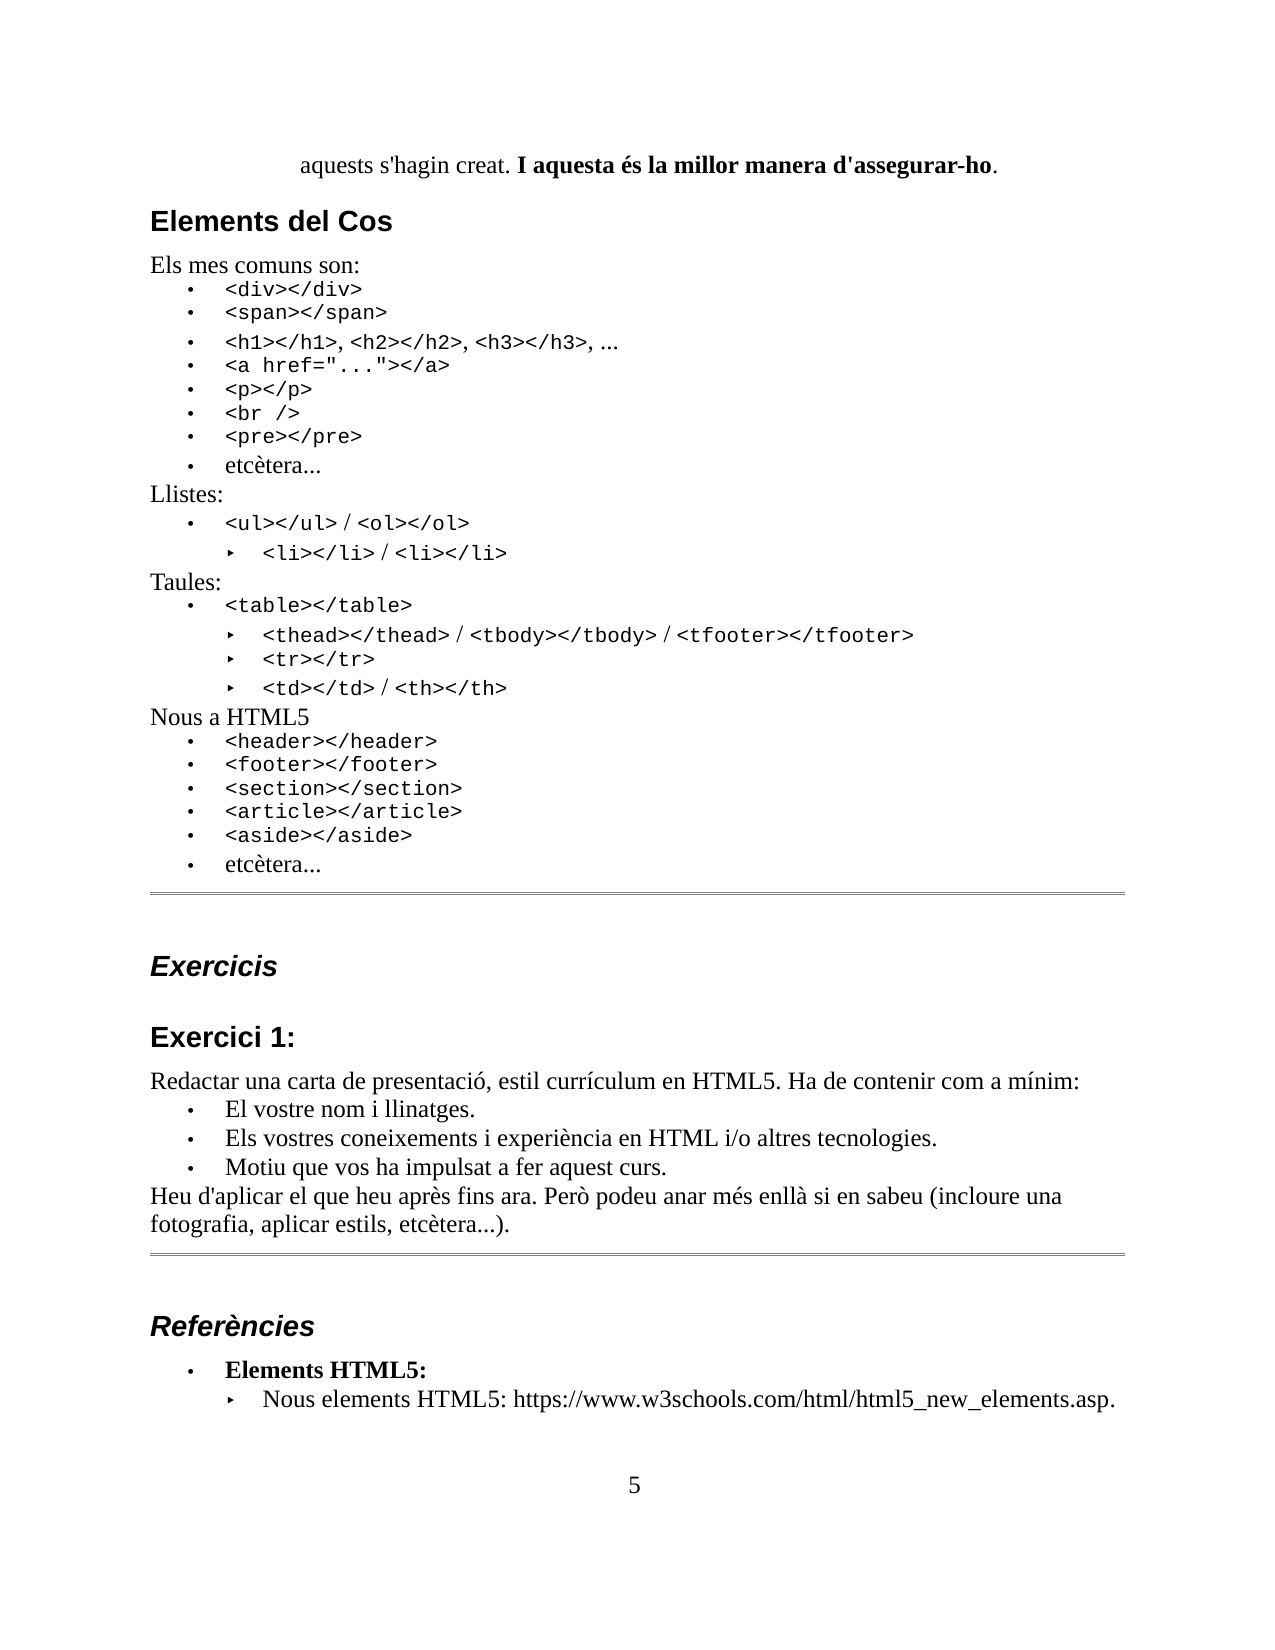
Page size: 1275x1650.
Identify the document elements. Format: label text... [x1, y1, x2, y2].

text Taules: [150, 567, 1125, 595]
list <header></header> [187, 731, 1125, 754]
list Motiu que vos ha impulsat a fer aquest curs. [187, 1152, 1125, 1181]
list <section></section> [187, 778, 1125, 802]
text Llistes: [150, 479, 1125, 507]
list <li></li> / <li></li> [225, 537, 1125, 567]
list <thead></thead> / <tbody></tbody> / <tfooter></tfooter> [225, 619, 1125, 649]
list <div></div> [187, 278, 1125, 302]
list <table></table> [187, 595, 1125, 619]
list <br /> [187, 403, 1125, 426]
list <article></article> [187, 802, 1125, 825]
text Els mes comuns son: [150, 250, 1125, 278]
list Els vostres coneixements i experiència en HTML i/o altres tecnologies. [187, 1123, 1125, 1152]
list <span></span> [187, 302, 1125, 326]
list Elements HTML5: [187, 1356, 1125, 1384]
list <footer></footer> [187, 754, 1125, 778]
list Nous elements HTML5: https://www.w3schools.com/html/html5_new_elements.asp. [225, 1384, 1125, 1413]
subtitle Exercicis [150, 949, 1125, 982]
text Nous a HTML5 [150, 702, 1125, 731]
list <a href="..."></a> [187, 355, 1125, 379]
list <td></td> / <th></th> [225, 672, 1125, 702]
list <tr></tr> [225, 649, 1125, 672]
subtitle Exercici 1: [150, 1020, 1125, 1053]
list aquests s'hagin creat. I aquesta és la millor manera d'assegurar-ho. [262, 150, 1125, 179]
list El vostre nom i llinatges. [187, 1094, 1125, 1123]
list <p></p> [187, 379, 1125, 403]
subtitle Referències [150, 1309, 1125, 1343]
text Redactar una carta de presentació, estil currículum en HTML5. Ha de contenir com a mínim: [150, 1066, 1125, 1094]
list <ul></ul> / <ol></ol> [187, 507, 1125, 537]
list <aside></aside> [187, 825, 1125, 849]
list etcètera... [187, 450, 1125, 479]
list <h1></h1>, <h2></h2>, <h3></h3>, ... [187, 326, 1125, 355]
list <pre></pre> [187, 426, 1125, 450]
subtitle Elements del Cos [150, 204, 1125, 237]
list etcètera... [187, 849, 1125, 878]
text Heu d'aplicar el que heu après fins ara. Però podeu anar més enllà si en sabeu (incloure una fotografia, aplicar estils, etcètera...). [150, 1181, 1125, 1238]
